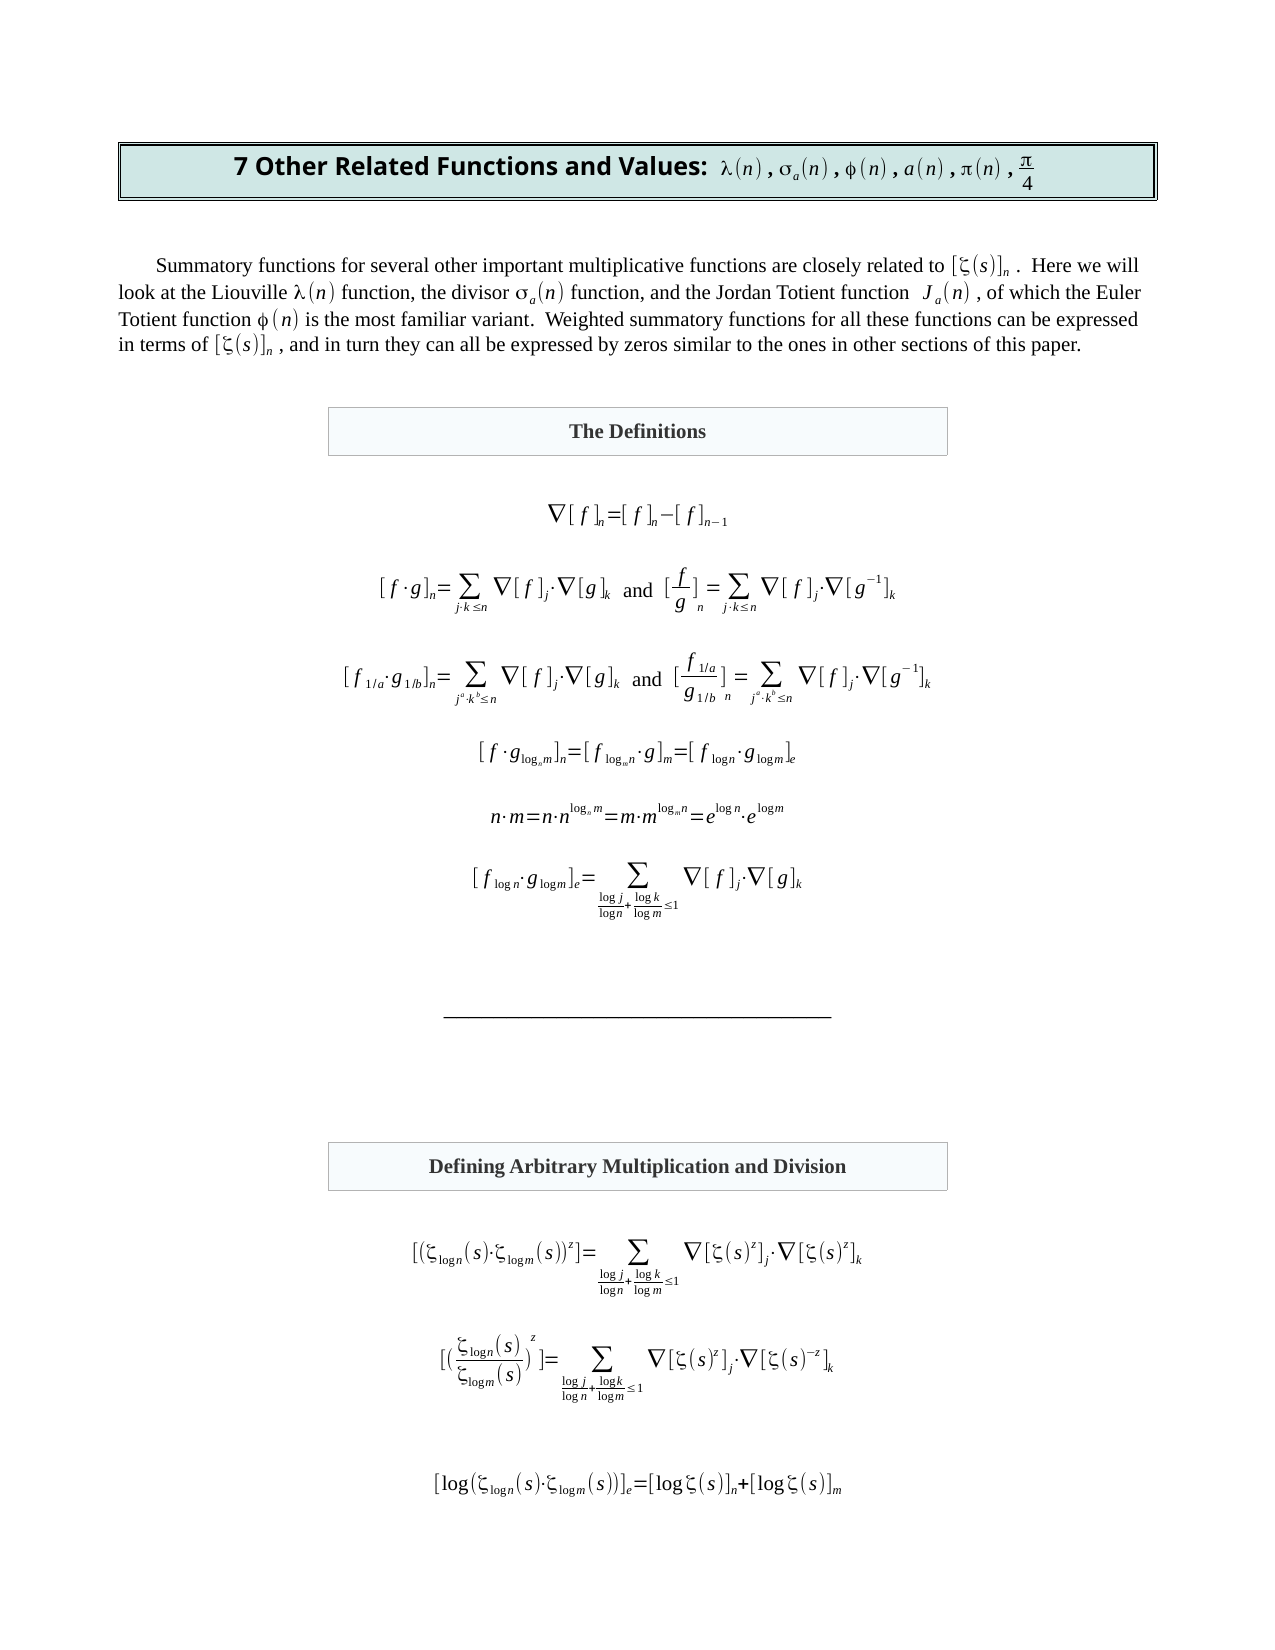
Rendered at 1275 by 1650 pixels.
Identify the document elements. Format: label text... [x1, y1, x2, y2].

text Defining Arbitrary Multiplication and Division [329, 1143, 947, 1190]
text The Definitions [329, 408, 947, 455]
text Summatory functions for several other important multiplicative functions are closely related to. Here we will look at the Liouvillefunction, the divisorfunction, and the Jordan Totient function , of which the Euler Totient functionis the most familiar variant. Weighted summatory functions for all these functions can be expressed in terms of, and in turn they can all be expressed by zeros similar to the ones in other sections of this paper. [118, 253, 1157, 358]
text and [118, 563, 1157, 615]
text and [118, 649, 1157, 706]
text _______________________________ [118, 992, 1157, 1021]
